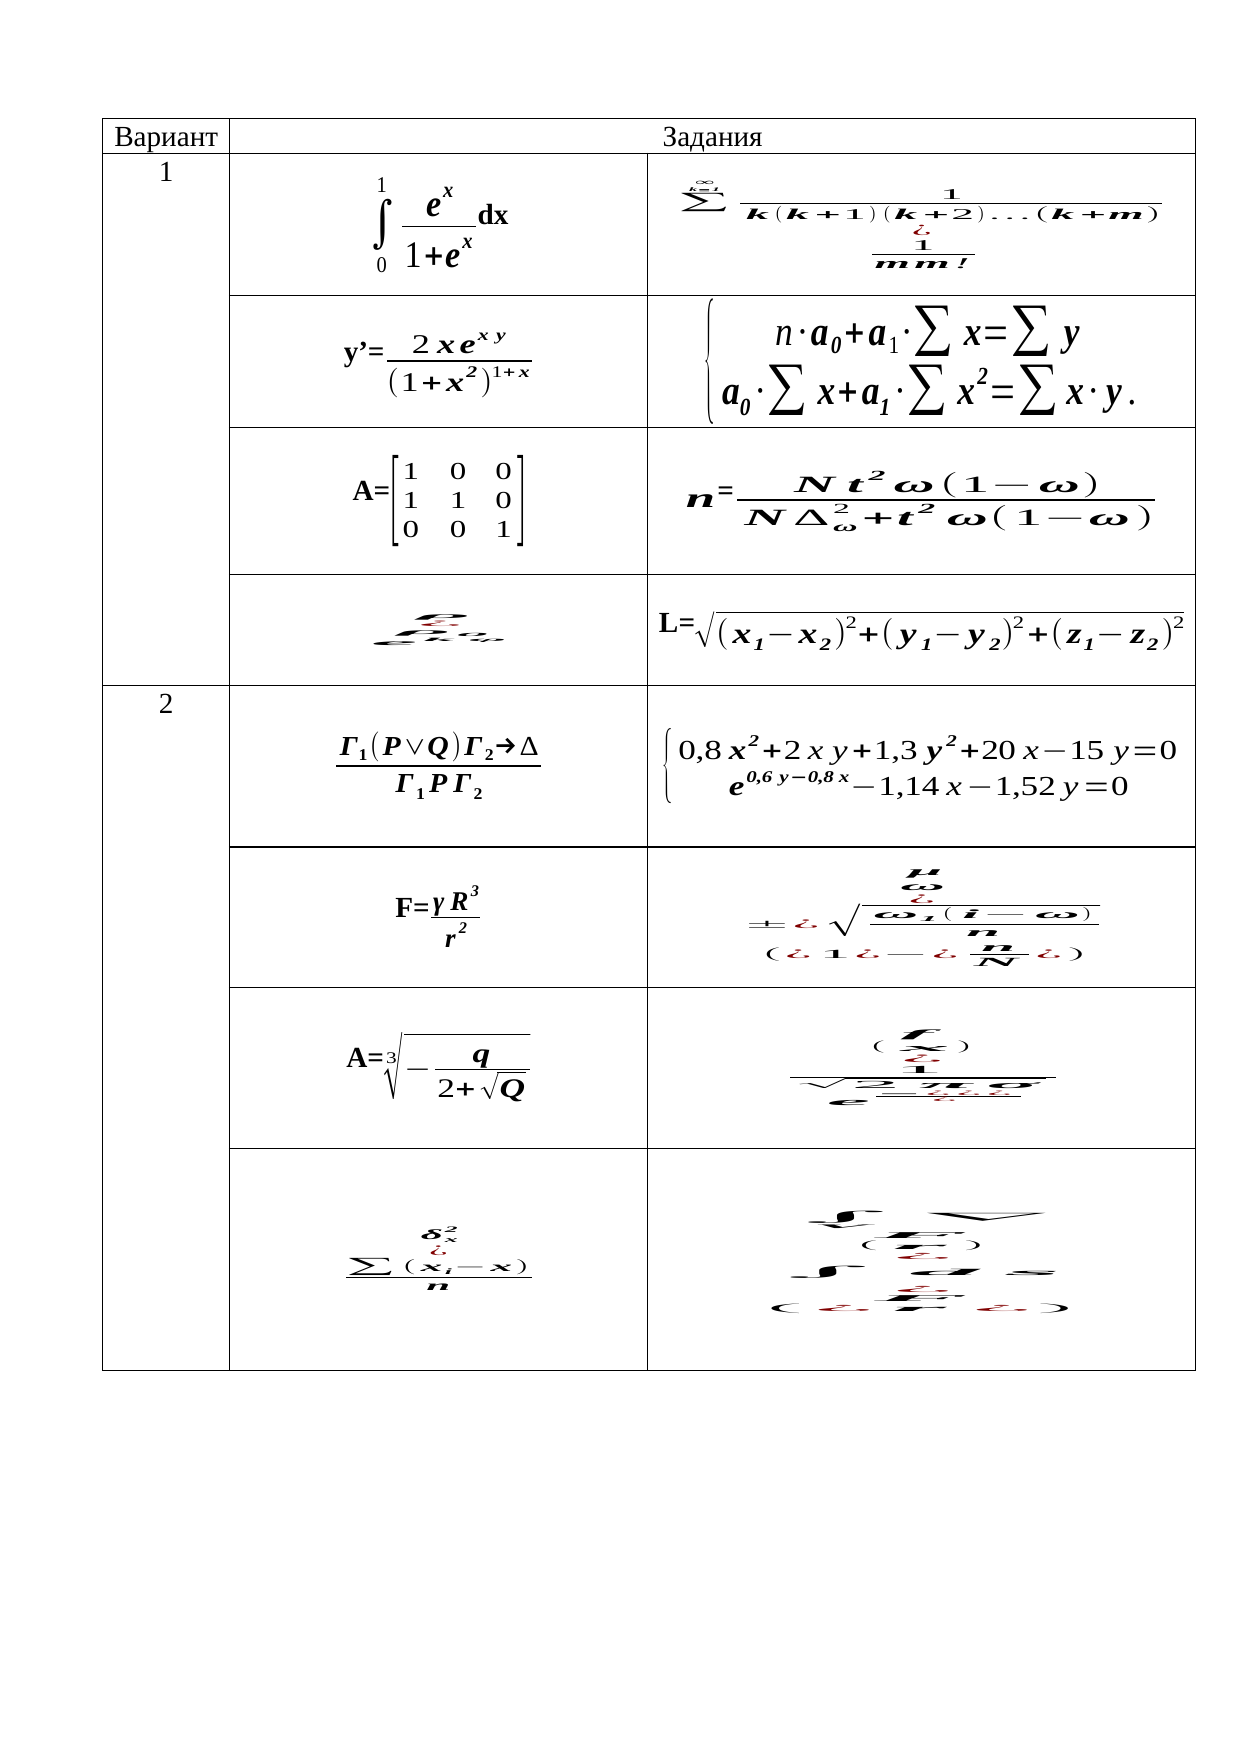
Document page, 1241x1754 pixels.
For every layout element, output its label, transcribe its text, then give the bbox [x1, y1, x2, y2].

table_cell = [648, 428, 1195, 573]
table_cell F= [230, 848, 647, 987]
table_cell [230, 575, 647, 685]
table_cell [648, 1149, 1195, 1370]
table_cell [648, 848, 1195, 987]
table_cell L= [648, 575, 1195, 685]
table_cell [648, 686, 1195, 846]
table_header Задания [230, 119, 1195, 153]
table_cell dx [230, 154, 647, 295]
table_cell [648, 296, 1195, 427]
table_cell 1 [103, 154, 229, 685]
table_cell [648, 154, 1195, 295]
table_cell 2 [103, 686, 229, 1370]
table_cell y’= [230, 296, 647, 427]
table_cell [648, 988, 1195, 1148]
table_header Вариант [103, 119, 229, 153]
table_cell [230, 686, 647, 846]
table_cell A= [230, 988, 647, 1148]
table_cell [230, 1149, 647, 1370]
table_cell A= [230, 428, 647, 573]
